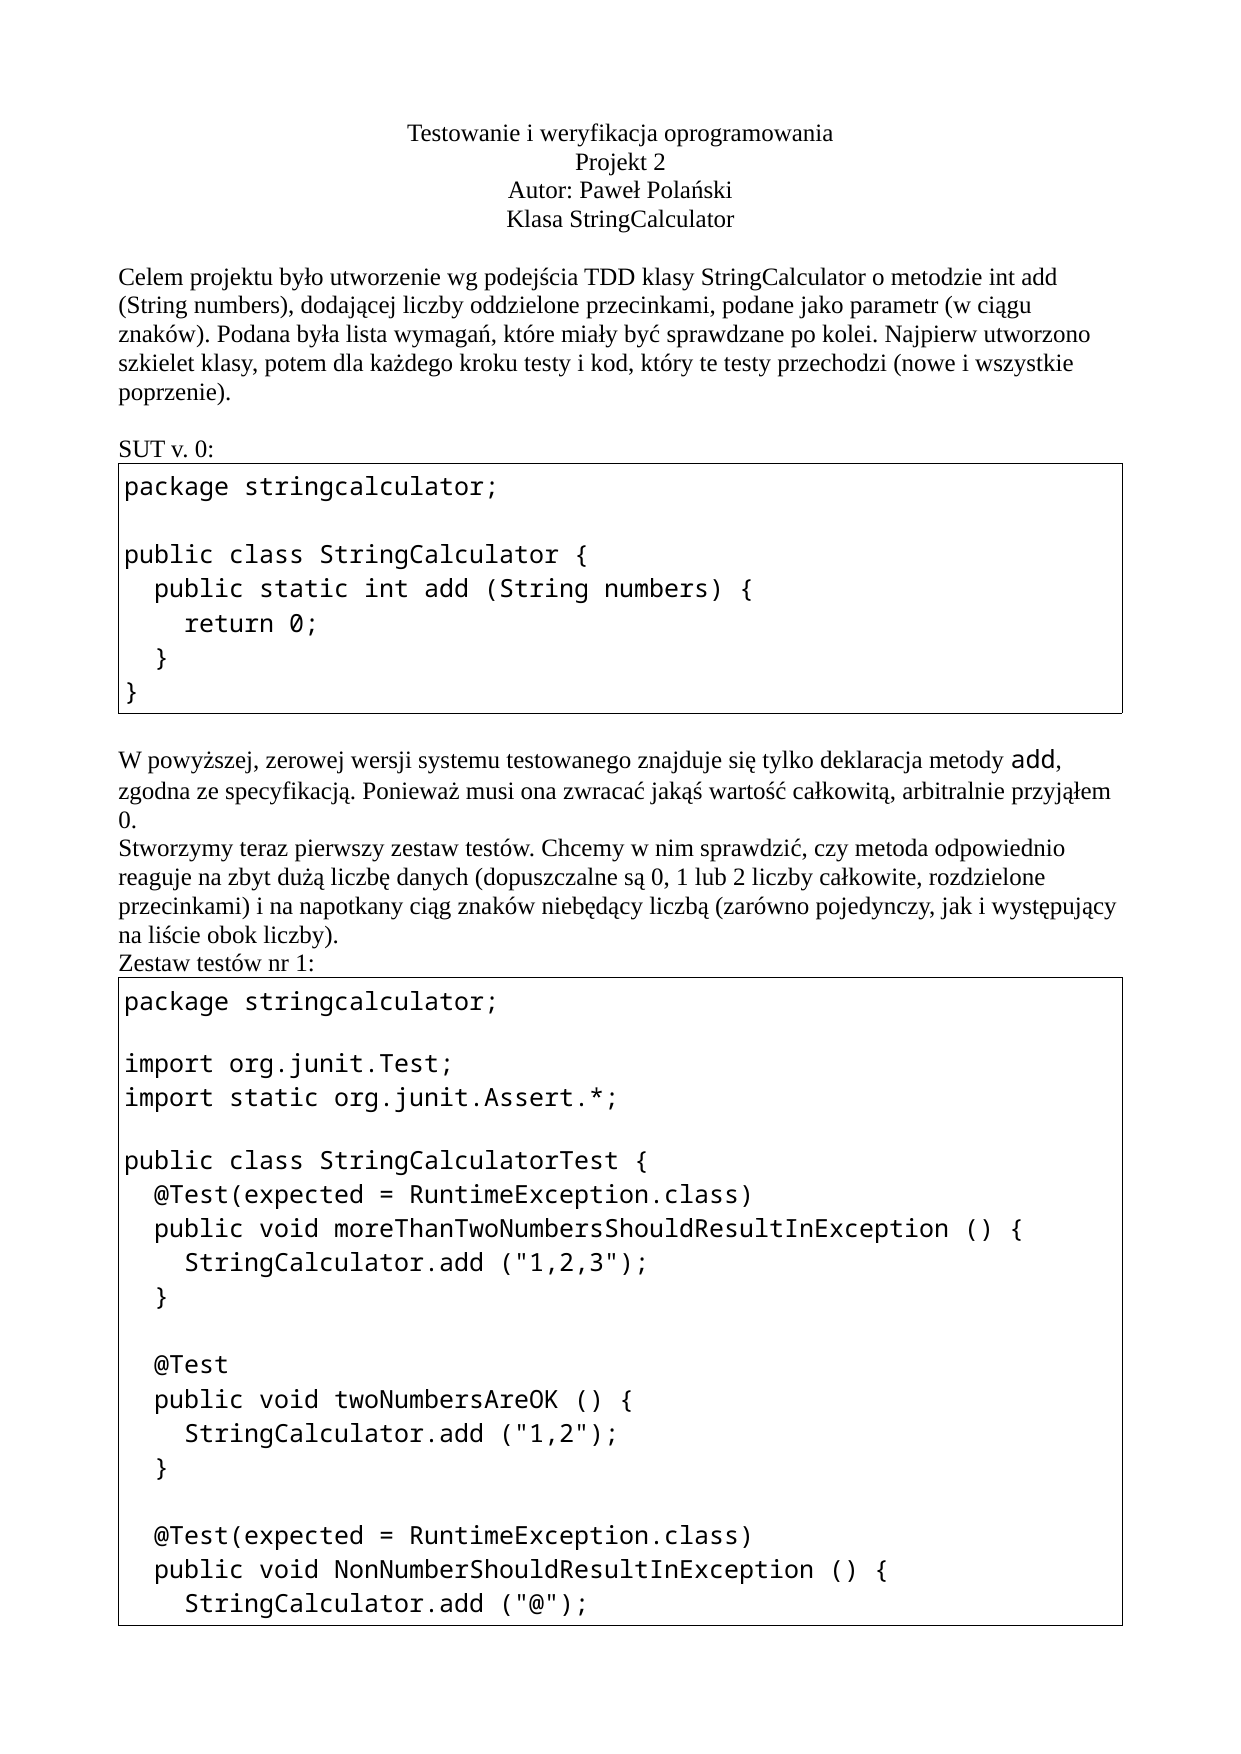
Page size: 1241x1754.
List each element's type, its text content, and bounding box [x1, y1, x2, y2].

text Zestaw testów nr 1: [118, 948, 1122, 977]
table_header package stringcalculator; import org.junit.Test; import static org.junit.Assert.*; public class StringCalculatorTest { @Test(expected = RuntimeException.class) public void moreThanTwoNumbersShouldResultInException () { StringCalculator.add ("1,2,3"); } @Test public void twoNumbersAreOK () { StringCalculator.add ("1,2"); } @Test(expected = RuntimeException.class) public void NonNumberShouldResultInException () { StringCalculator.add ("@"); [119, 978, 1122, 1625]
text Projekt 2 [118, 147, 1122, 176]
text SUT v. 0: [118, 434, 1122, 463]
table_header package stringcalculator; public class StringCalculator { public static int add (String numbers) { return 0; } } [119, 464, 1122, 713]
text Klasa StringCalculator [118, 204, 1122, 233]
text Celem projektu było utworzenie wg podejścia TDD klasy StringCalculator o metodzie int add (String numbers), dodającej liczby oddzielone przecinkami, podane jako parametr (w ciągu znaków). Podana była lista wymagań, które miały być sprawdzane po kolei. Najpierw utworzono szkielet klasy, potem dla każdego kroku testy i kod, który te testy przechodzi (nowe i wszystkie poprzenie). [118, 262, 1122, 406]
text W powyższej, zerowej wersji systemu testowanego znajduje się tylko deklaracja metody add, zgodna ze specyfikacją. Ponieważ musi ona zwracać jakąś wartość całkowitą, arbitralnie przyjąłem 0. [118, 742, 1122, 833]
text Testowanie i weryfikacja oprogramowania [118, 118, 1122, 147]
text Stworzymy teraz pierwszy zestaw testów. Chcemy w nim sprawdzić, czy metoda odpowiednio reaguje na zbyt dużą liczbę danych (dopuszczalne są 0, 1 lub 2 liczby całkowite, rozdzielone przecinkami) i na napotkany ciąg znaków niebędący liczbą (zarówno pojedynczy, jak i występujący na liście obok liczby). [118, 833, 1122, 948]
text Autor: Paweł Polański [118, 176, 1122, 204]
